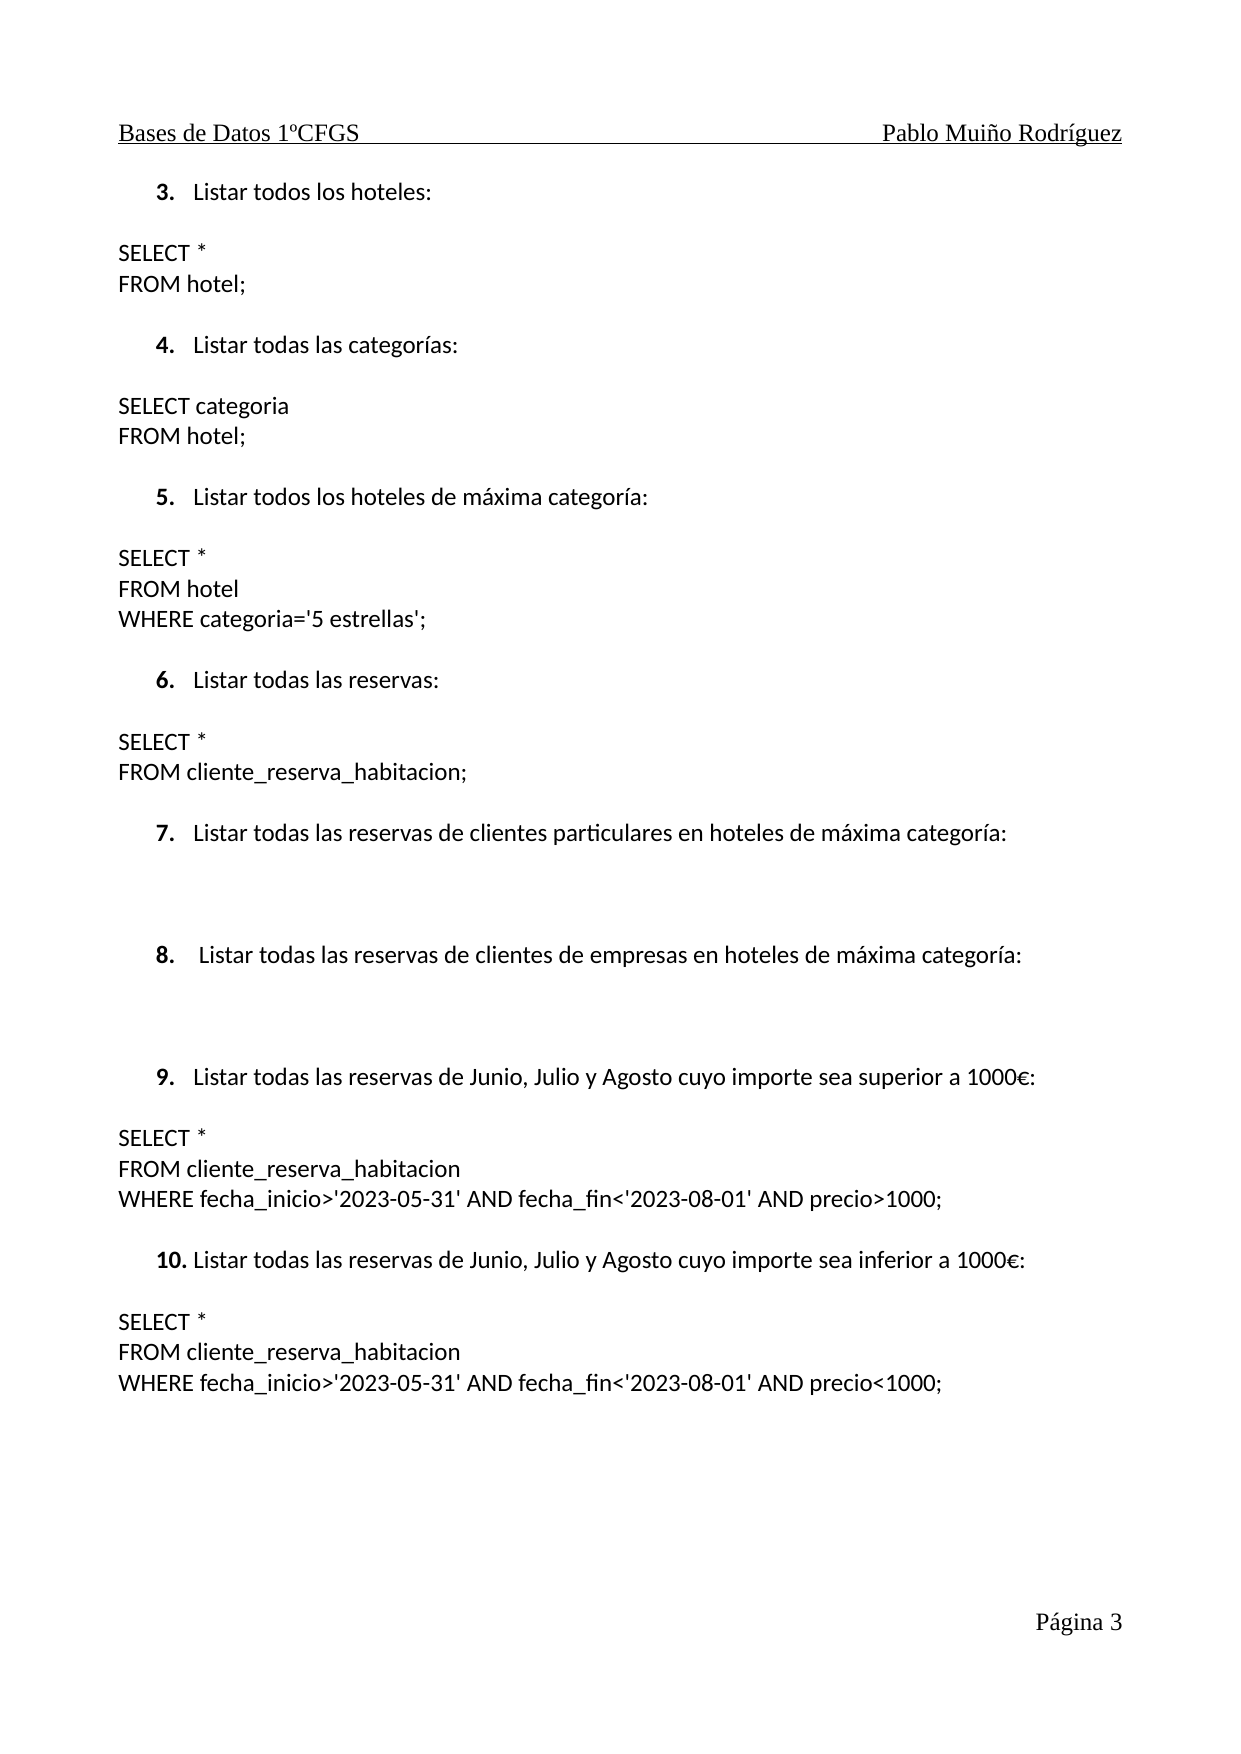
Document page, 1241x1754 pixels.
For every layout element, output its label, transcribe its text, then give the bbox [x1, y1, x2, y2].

list Listar todas las reservas de clientes de empresas en hoteles de máxima categoría: [156, 939, 1122, 970]
text SELECT * [118, 1122, 1122, 1153]
text FROM cliente_reserva_habitacion [118, 1153, 1122, 1183]
list Listar todas las reservas de Junio, Julio y Agosto cuyo importe sea superior a 1000€: [156, 1061, 1122, 1092]
list Listar todas las reservas de Junio, Julio y Agosto cuyo importe sea inferior a 1000€: [156, 1244, 1122, 1275]
list Listar todas las categorías: [156, 329, 1122, 359]
list Listar todas las reservas de clientes particulares en hoteles de máxima categoría: [156, 817, 1122, 848]
text FROM cliente_reserva_habitacion [118, 1336, 1122, 1367]
text SELECT * [118, 1306, 1122, 1336]
text WHERE fecha_inicio>'2023-05-31' AND fecha_fin<'2023-08-01' AND precio>1000; [118, 1183, 1122, 1214]
text SELECT * [118, 543, 1122, 573]
text SELECT * [118, 237, 1122, 268]
text FROM hotel; [118, 421, 1122, 451]
list Listar todas las reservas: [156, 665, 1122, 695]
text FROM cliente_reserva_habitacion; [118, 756, 1122, 787]
text WHERE fecha_inicio>'2023-05-31' AND fecha_fin<'2023-08-01' AND precio<1000; [118, 1367, 1122, 1397]
text WHERE categoria='5 estrellas'; [118, 604, 1122, 634]
text SELECT categoria [118, 390, 1122, 421]
list Listar todos los hoteles de máxima categoría: [156, 482, 1122, 512]
list Listar todos los hoteles: [156, 176, 1122, 207]
text FROM hotel [118, 573, 1122, 604]
text SELECT * [118, 726, 1122, 756]
text FROM hotel; [118, 268, 1122, 298]
